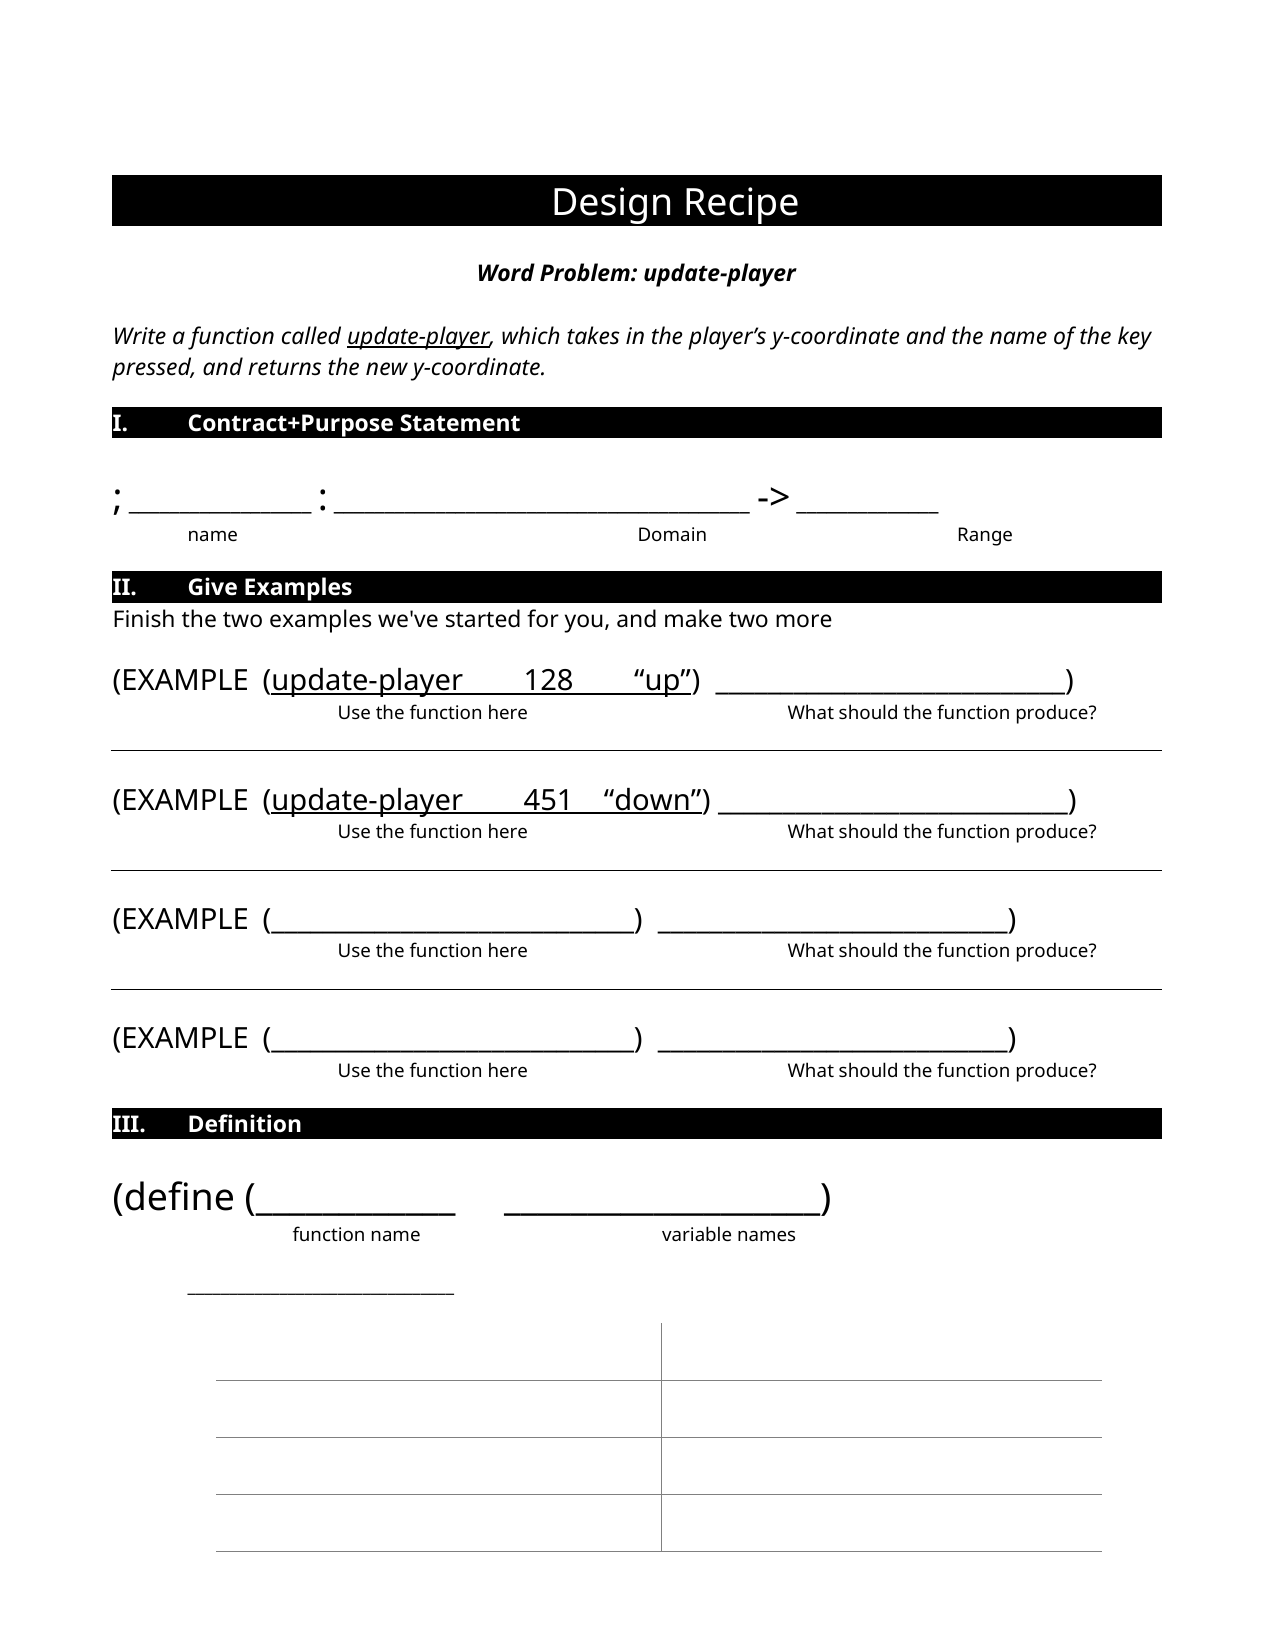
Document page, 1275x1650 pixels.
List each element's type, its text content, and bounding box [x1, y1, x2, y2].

table_cell [662, 1438, 1102, 1494]
text (EXAMPLE (update-player 451 “down”) ___________________________) [112, 779, 1162, 818]
text (EXAMPLE (____________________________) ___________________________) [112, 1017, 1162, 1057]
text Use the function here What should the function produce? [112, 699, 1162, 724]
table_cell [216, 1381, 661, 1437]
table_cell [662, 1381, 1102, 1437]
text name Domain Range [112, 521, 1162, 546]
subtitle Definition [112, 1108, 1162, 1139]
subtitle Contract+Purpose Statement [112, 407, 1162, 438]
table_header [662, 1323, 1102, 1380]
table_cell [216, 1495, 661, 1551]
text (define (____________ ___________________) [112, 1170, 1162, 1221]
text ; __________________ : _________________________________________ -> ______________ [112, 470, 1162, 521]
table_cell [216, 1438, 661, 1494]
text Write a function called update-player, which takes in the player’s y-coordinate and the name of the key pressed, and returns the new y-coordinate. [112, 320, 1162, 382]
text Use the function here What should the function produce? [112, 938, 1162, 963]
text Use the function here What should the function produce? [112, 818, 1162, 844]
text (EXAMPLE (update-player 128 “up”) ___________________________) [112, 659, 1162, 699]
table_header [216, 1323, 661, 1380]
text Finish the two examples we've started for you, and make two more [112, 603, 1162, 634]
subtitle Design Recipe [112, 175, 1162, 226]
text Use the function here What should the function produce? [112, 1057, 1162, 1083]
text function name variable names [112, 1221, 1162, 1247]
subtitle Give Examples [112, 571, 1162, 603]
text ________________________________ [112, 1272, 1162, 1298]
text (EXAMPLE (____________________________) ___________________________) [112, 898, 1162, 938]
table_cell [662, 1495, 1102, 1551]
text Word Problem: update-player [112, 257, 1162, 288]
